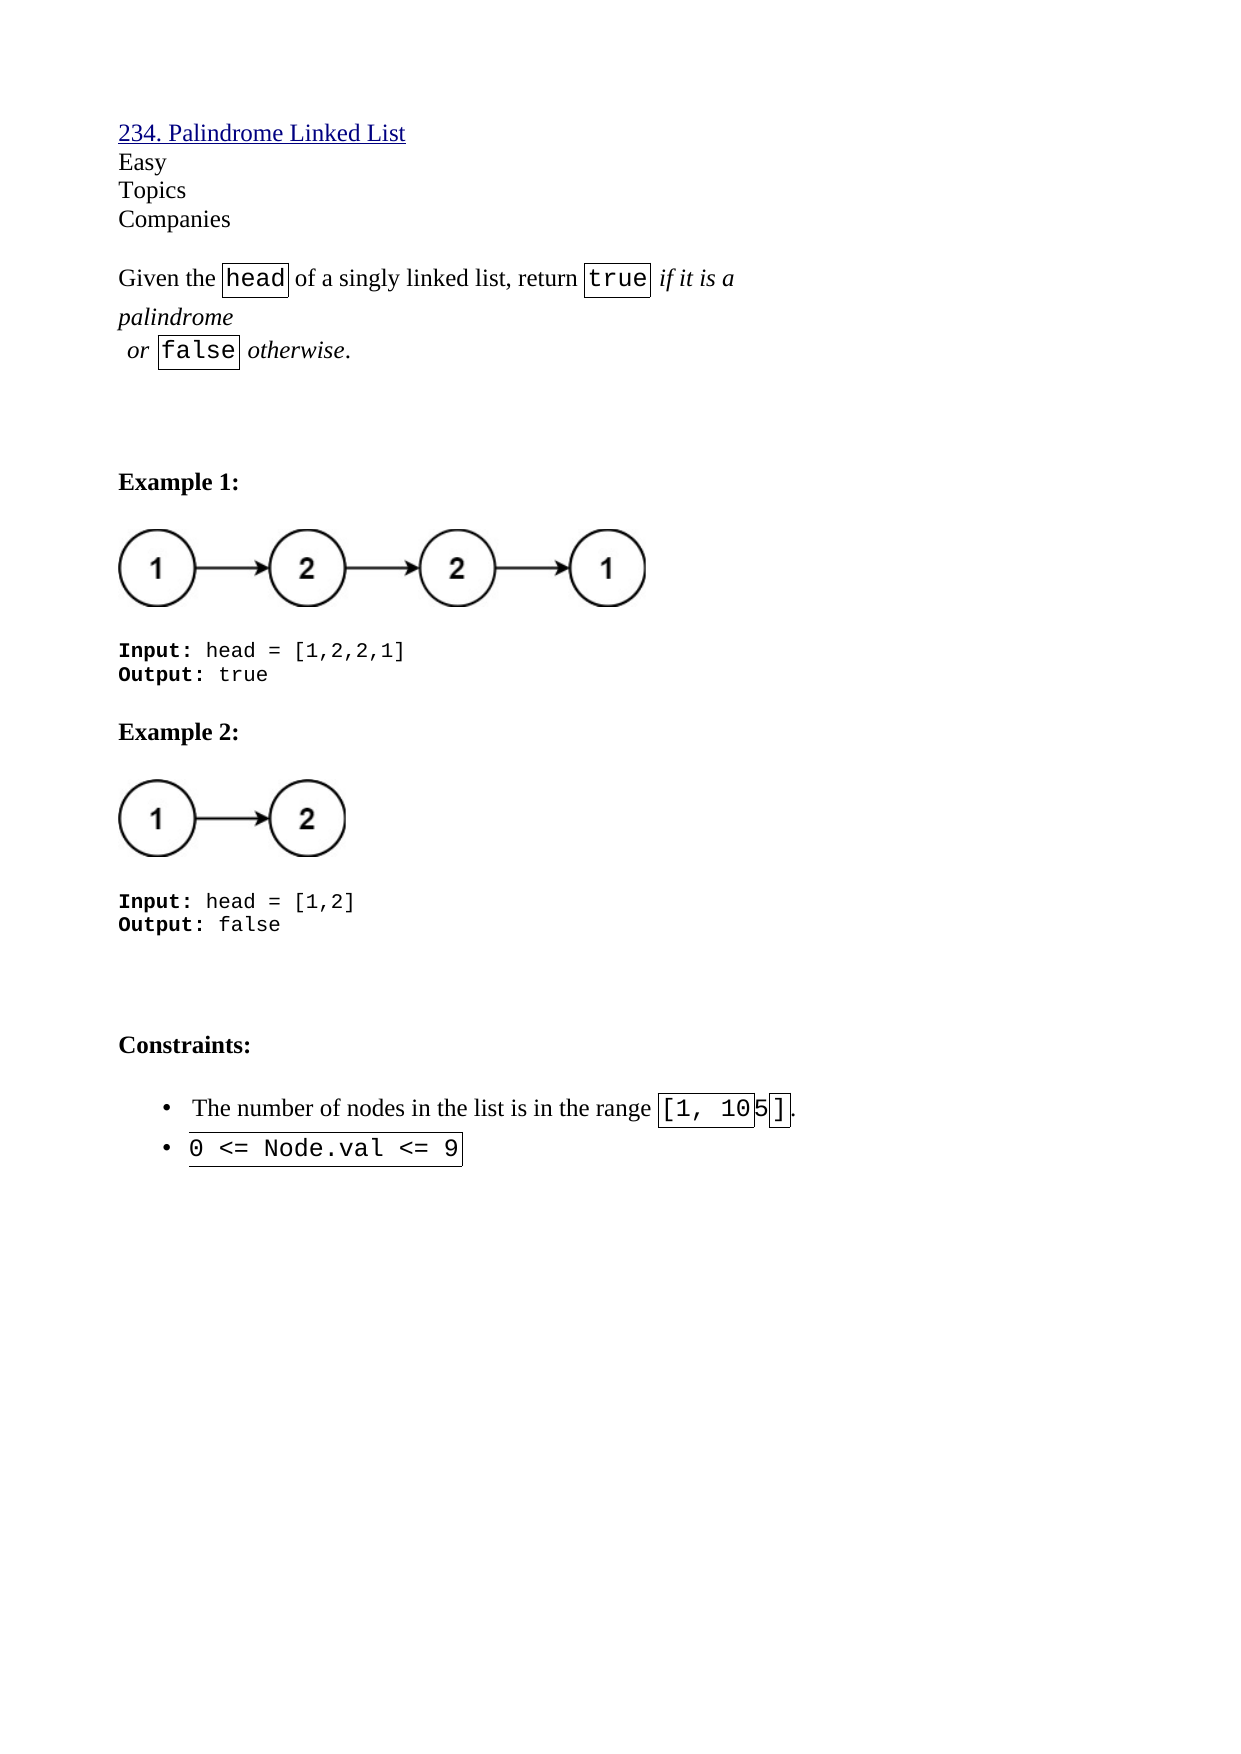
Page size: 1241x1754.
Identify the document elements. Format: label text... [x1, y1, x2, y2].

text Given the [118, 263, 222, 297]
text Example 1: [118, 467, 1122, 495]
list The number of nodes in the list is in the range [1, 105]. [791, 1093, 1122, 1127]
text or [118, 335, 158, 369]
text 234. Palindrome Linked List [118, 118, 1122, 147]
text true [585, 264, 650, 297]
text if it is a [651, 263, 1122, 297]
text false [159, 336, 239, 369]
list The number of nodes in the list is in the range [1, 105]. [162, 1093, 658, 1127]
text Topics [118, 176, 1122, 204]
text head [223, 264, 288, 297]
text Input: head = [1,2,2,1] [118, 640, 1122, 664]
text Output: true [118, 664, 1122, 688]
text Constraints: [118, 1030, 1122, 1059]
text Example 2: [118, 717, 1122, 746]
picture [118, 529, 646, 607]
list 0 <= Node.val <= 9 [162, 1132, 462, 1166]
picture [118, 779, 346, 857]
text Output: false [118, 914, 1122, 938]
list [463, 1132, 1122, 1166]
text palindrome [118, 302, 1122, 331]
text of a singly linked list, return [289, 263, 584, 297]
text Companies [118, 204, 1122, 233]
text Easy [118, 147, 1122, 176]
text otherwise. [240, 335, 1122, 369]
text Input: head = [1,2] [118, 891, 1122, 914]
list The number of nodes in the list is in the range [1, 105]. [659, 1094, 754, 1127]
